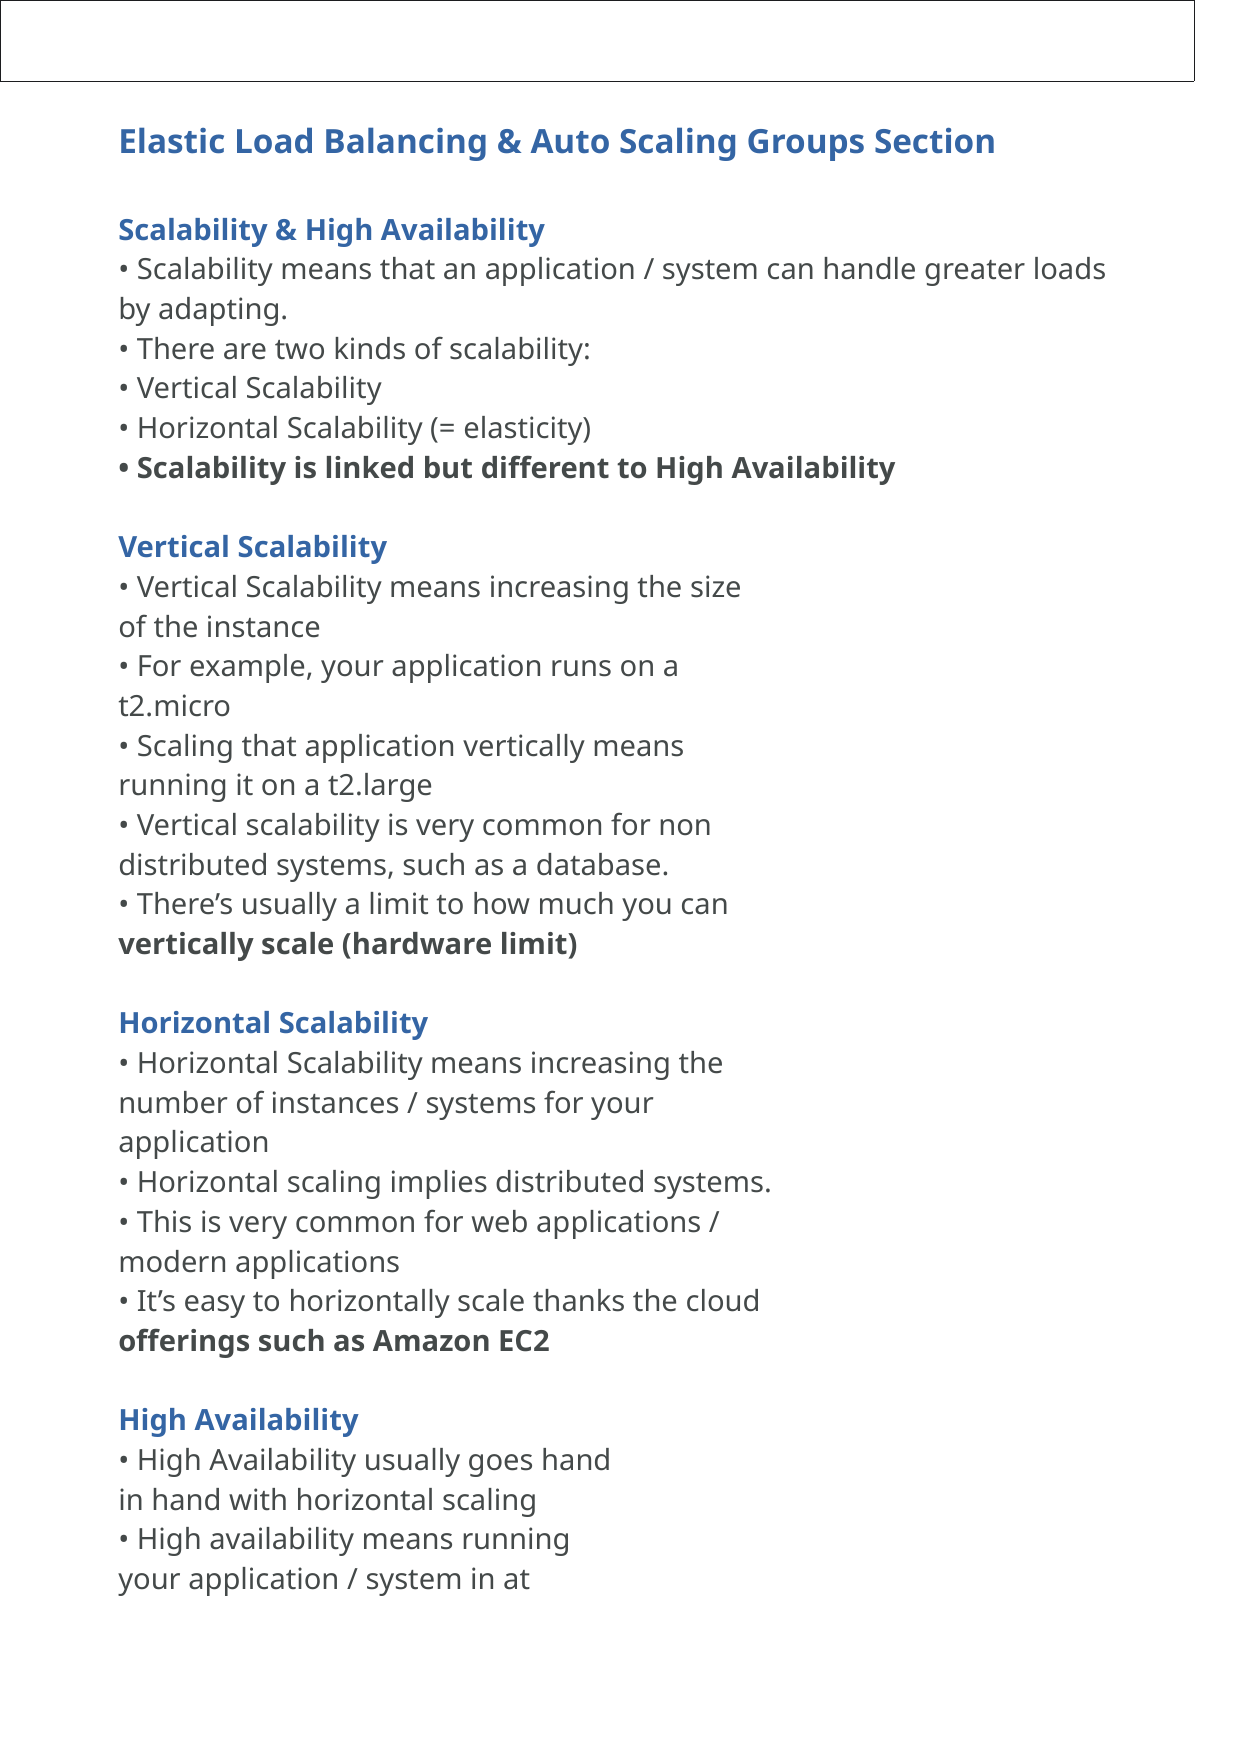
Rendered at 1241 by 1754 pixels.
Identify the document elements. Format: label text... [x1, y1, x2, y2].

text • Horizontal Scalability (= elasticity) [118, 407, 1122, 447]
text application [118, 1122, 1122, 1161]
text • Scalability means that an application / system can handle greater loads [118, 249, 1122, 288]
text • For example, your application runs on a [118, 646, 1122, 685]
text • There are two kinds of scalability: [118, 328, 1122, 368]
text High Availability [118, 1399, 1122, 1439]
text by adapting. [118, 288, 1122, 328]
text in hand with horizontal scaling [118, 1479, 1122, 1519]
text distributed systems, such as a database. [118, 844, 1122, 884]
text • Horizontal scaling implies distributed systems. [118, 1161, 1122, 1201]
text Elastic Load Balancing & Auto Scaling Groups Section [118, 118, 1122, 163]
text • Horizontal Scalability means increasing the [118, 1042, 1122, 1082]
text • Vertical Scalability [118, 368, 1122, 407]
text t2.micro [118, 685, 1122, 725]
text of the instance [118, 606, 1122, 646]
text • This is very common for web applications / [118, 1201, 1122, 1241]
text vertically scale (hardware limit) [118, 923, 1122, 963]
text • High Availability usually goes hand [118, 1439, 1122, 1479]
text • High availability means running [118, 1519, 1122, 1558]
text modern applications [118, 1241, 1122, 1281]
text • Scalability is linked but different to High Availability [118, 447, 1122, 487]
text offerings such as Amazon EC2 [118, 1320, 1122, 1360]
text Horizontal Scalability [118, 1003, 1122, 1042]
text • Vertical Scalability means increasing the size [118, 566, 1122, 606]
text number of instances / systems for your [118, 1082, 1122, 1122]
text your application / system in at [118, 1558, 1122, 1598]
text • Vertical scalability is very common for non [118, 804, 1122, 844]
text Vertical Scalability [118, 526, 1122, 566]
text • It’s easy to horizontally scale thanks the cloud [118, 1281, 1122, 1320]
text • There’s usually a limit to how much you can [118, 884, 1122, 923]
text running it on a t2.large [118, 764, 1122, 804]
text Scalability & High Availability [118, 209, 1122, 249]
text • Scaling that application vertically means [118, 725, 1122, 764]
